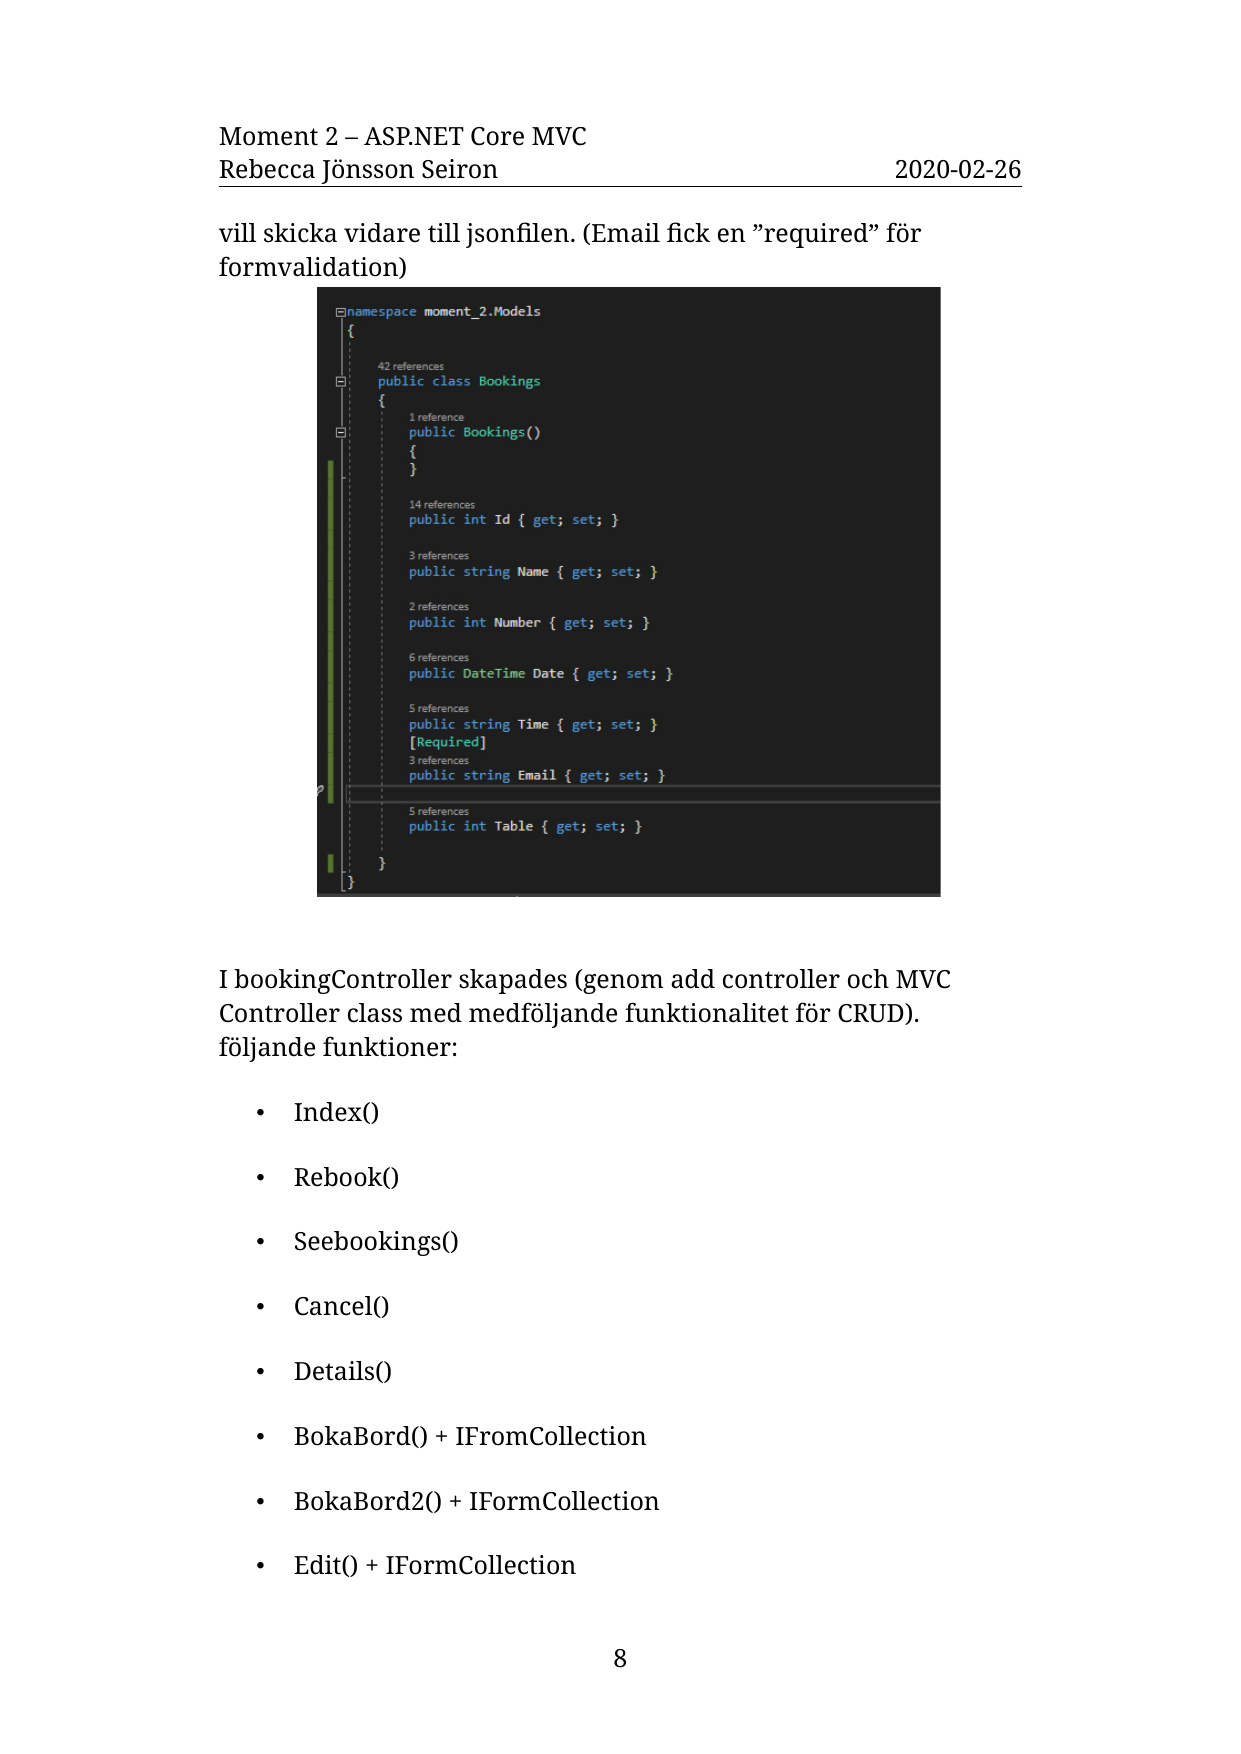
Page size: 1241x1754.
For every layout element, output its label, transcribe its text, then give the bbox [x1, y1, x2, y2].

list Index() [256, 1094, 1022, 1128]
text I bookingController skapades (genom add controller och MVC Controller class med medföljande funktionalitet för CRUD). följande funktioner: [218, 961, 1022, 1064]
list Cancel() [256, 1289, 1022, 1323]
list Edit() + IFormCollection [256, 1548, 1022, 1582]
list Details() [256, 1353, 1022, 1388]
picture [317, 287, 941, 897]
list Rebook() [256, 1159, 1022, 1193]
list Seebookings() [256, 1224, 1022, 1258]
text vill skicka vidare till jsonfilen. (Email fick en ”required” för formvalidation) [218, 216, 1022, 284]
list BokaBord2() + IFormCollection [256, 1483, 1022, 1517]
list BokaBord() + IFromCollection [256, 1418, 1022, 1452]
